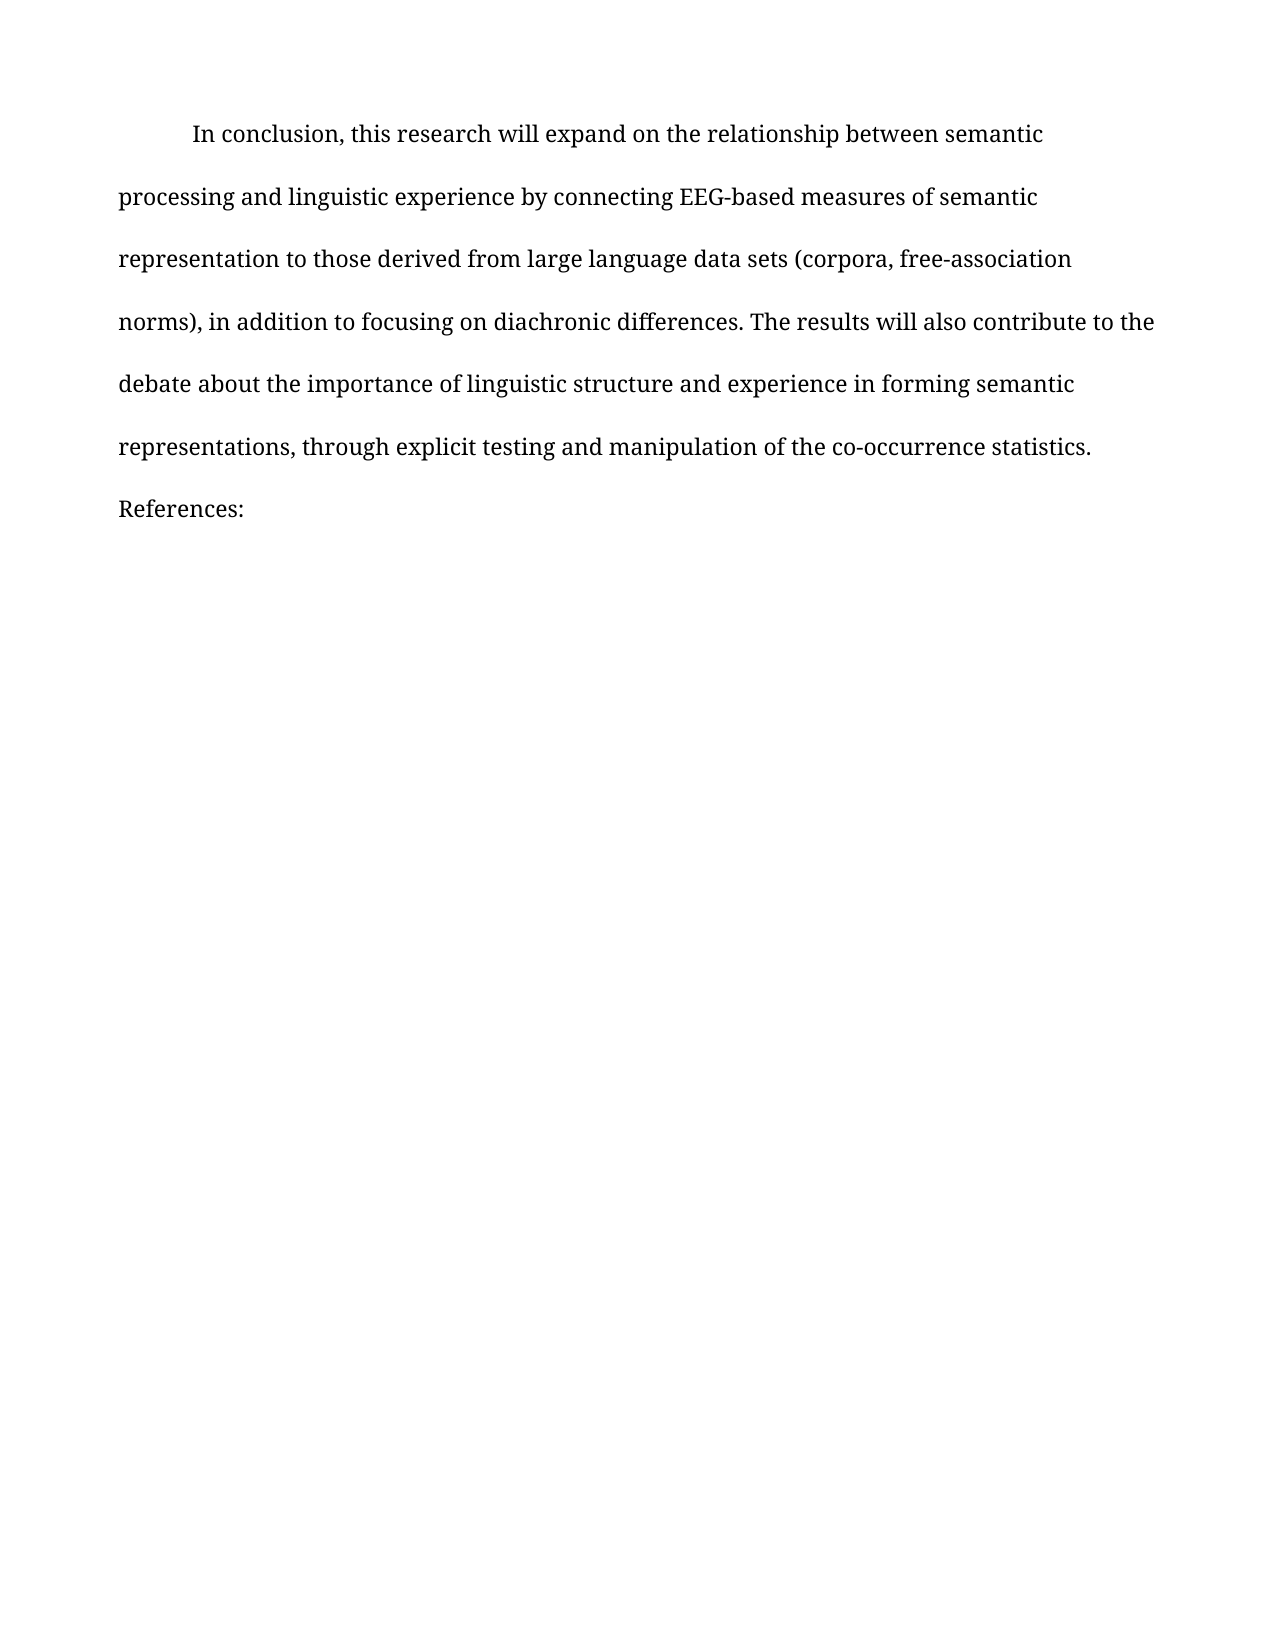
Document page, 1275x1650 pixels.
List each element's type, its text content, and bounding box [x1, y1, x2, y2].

text In conclusion, this research will expand on the relationship between semantic processing and linguistic experience by connecting EEG-based measures of semantic representation to those derived from large language data sets (corpora, free-association norms), in addition to focusing on diachronic differences. The results will also contribute to the debate about the importance of linguistic structure and experience in forming semantic representations, through explicit testing and manipulation of the co-occurrence statistics. [118, 118, 1157, 462]
text References: [118, 493, 1157, 524]
